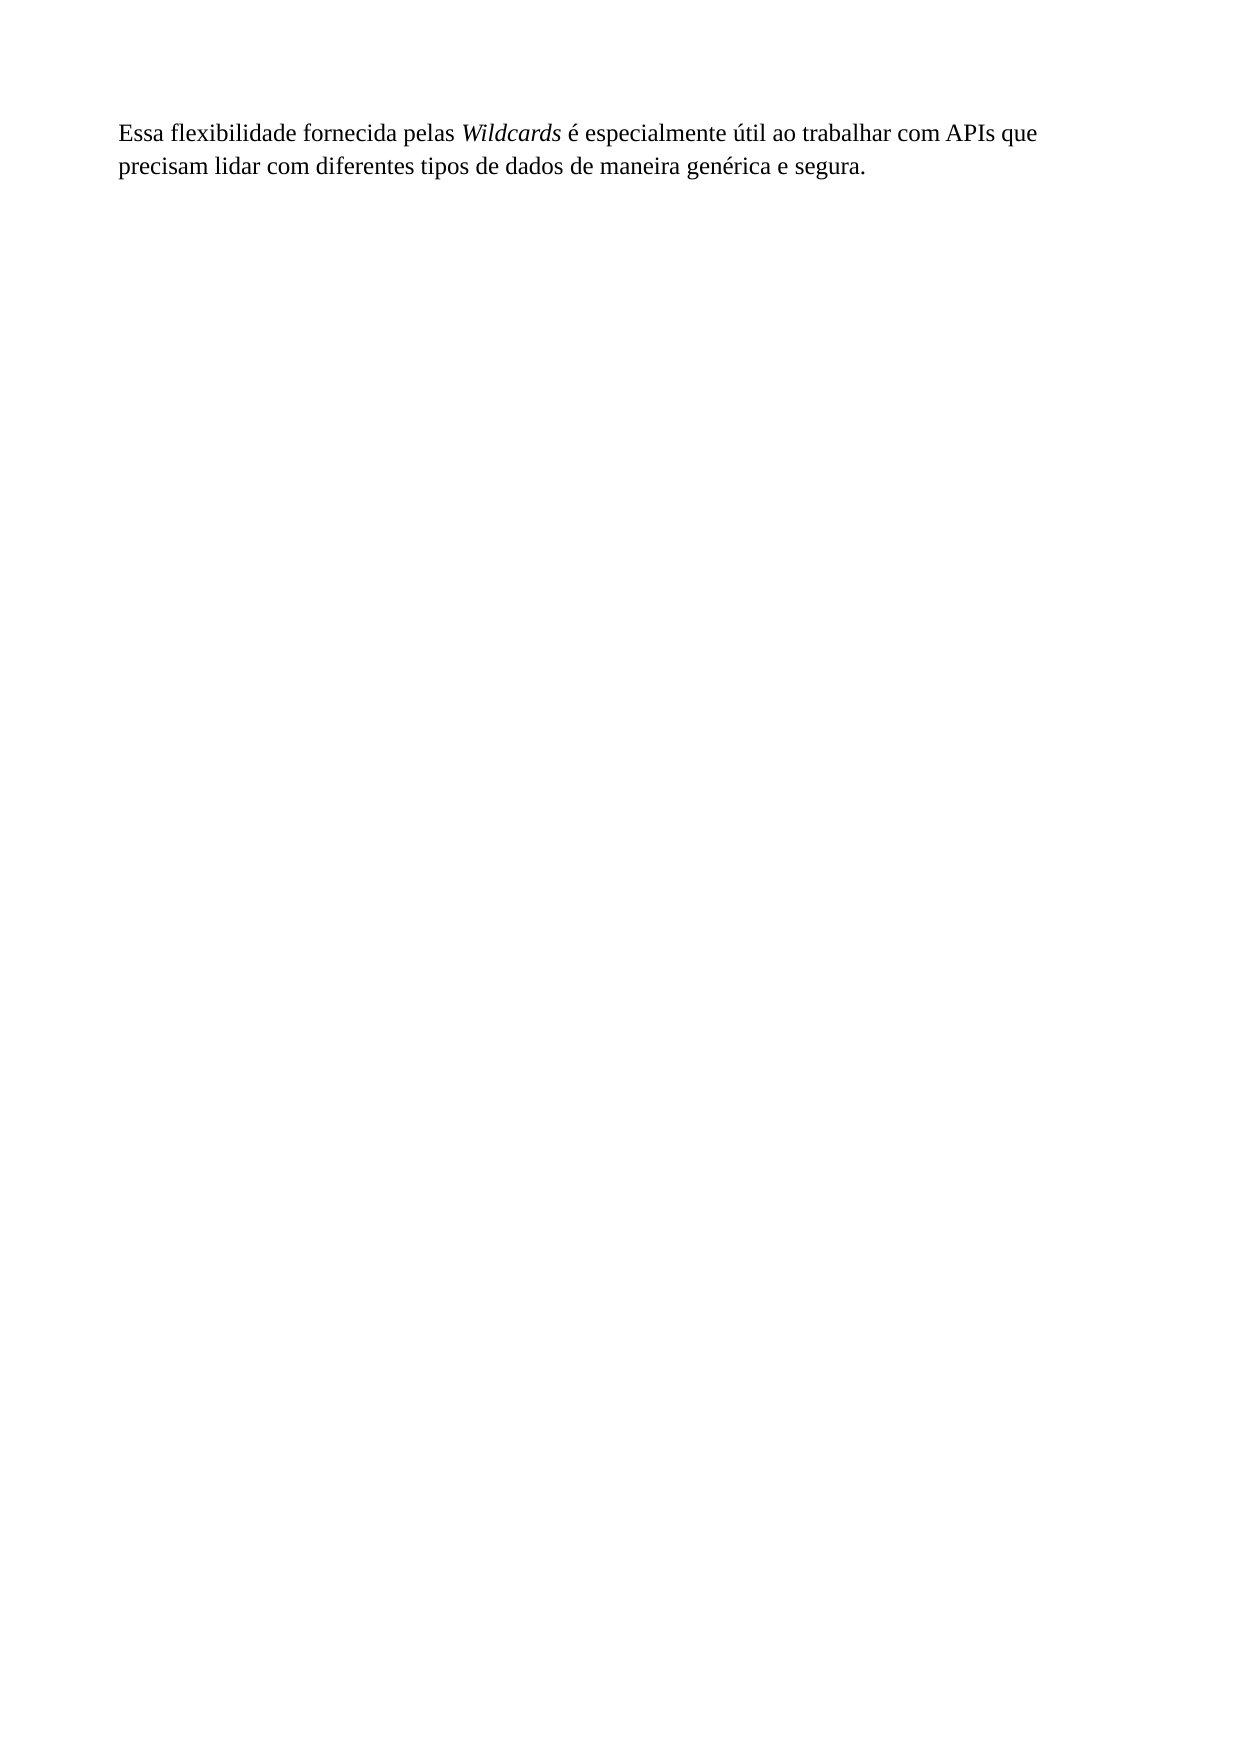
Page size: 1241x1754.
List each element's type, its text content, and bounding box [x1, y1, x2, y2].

text Essa flexibilidade fornecida pelas Wildcards é especialmente útil ao trabalhar com APIs que precisam lidar com diferentes tipos de dados de maneira genérica e segura. [118, 118, 1122, 180]
